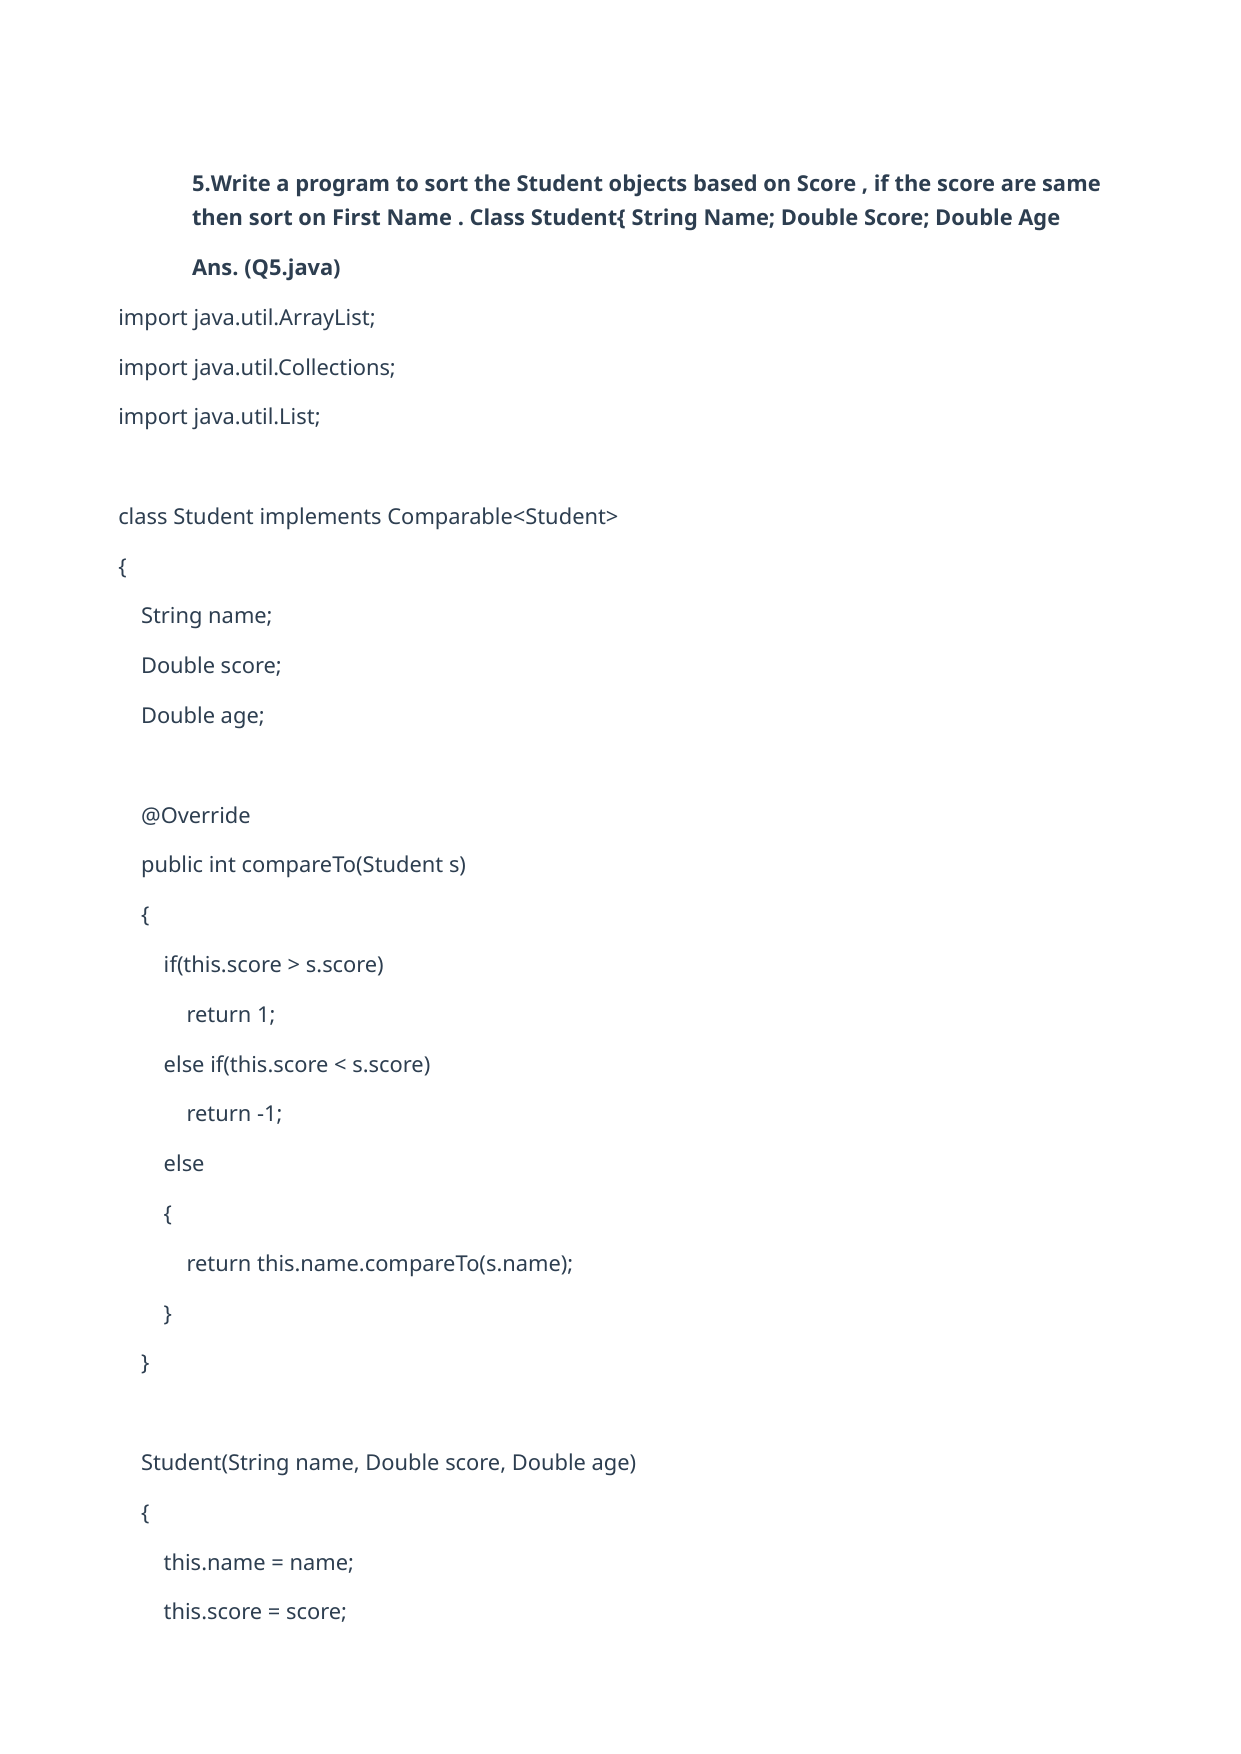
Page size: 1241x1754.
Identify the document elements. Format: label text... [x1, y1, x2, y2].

text else if(this.score < s.score) [118, 1048, 1122, 1078]
text Double age; [118, 700, 1122, 730]
text Double score; [118, 650, 1122, 680]
text this.name = name; [118, 1546, 1122, 1576]
text { [118, 551, 1122, 580]
text String name; [118, 600, 1122, 630]
text Student(String name, Double score, Double age) [118, 1447, 1122, 1477]
text import java.util.ArrayList; [118, 302, 1122, 331]
text } [118, 1297, 1122, 1327]
text } [118, 1347, 1122, 1377]
text class Student implements Comparable<Student> [118, 501, 1122, 531]
text import java.util.Collections; [118, 351, 1122, 381]
text { [118, 1198, 1122, 1228]
text else [118, 1148, 1122, 1178]
text if(this.score > s.score) [118, 949, 1122, 979]
text this.score = score; [118, 1596, 1122, 1626]
list Ans. (Q5.java) [118, 252, 1122, 282]
list Write a program to sort the Student objects based on Score , if the score are same then sort on First Name . Class Student{ String Name; Double Score; Double Age [118, 168, 1122, 232]
text @Override [118, 799, 1122, 829]
text { [118, 899, 1122, 929]
text import java.util.List; [118, 401, 1122, 431]
text return 1; [118, 999, 1122, 1028]
text return this.name.compareTo(s.name); [118, 1248, 1122, 1277]
text return -1; [118, 1098, 1122, 1128]
text { [118, 1497, 1122, 1526]
text public int compareTo(Student s) [118, 849, 1122, 879]
